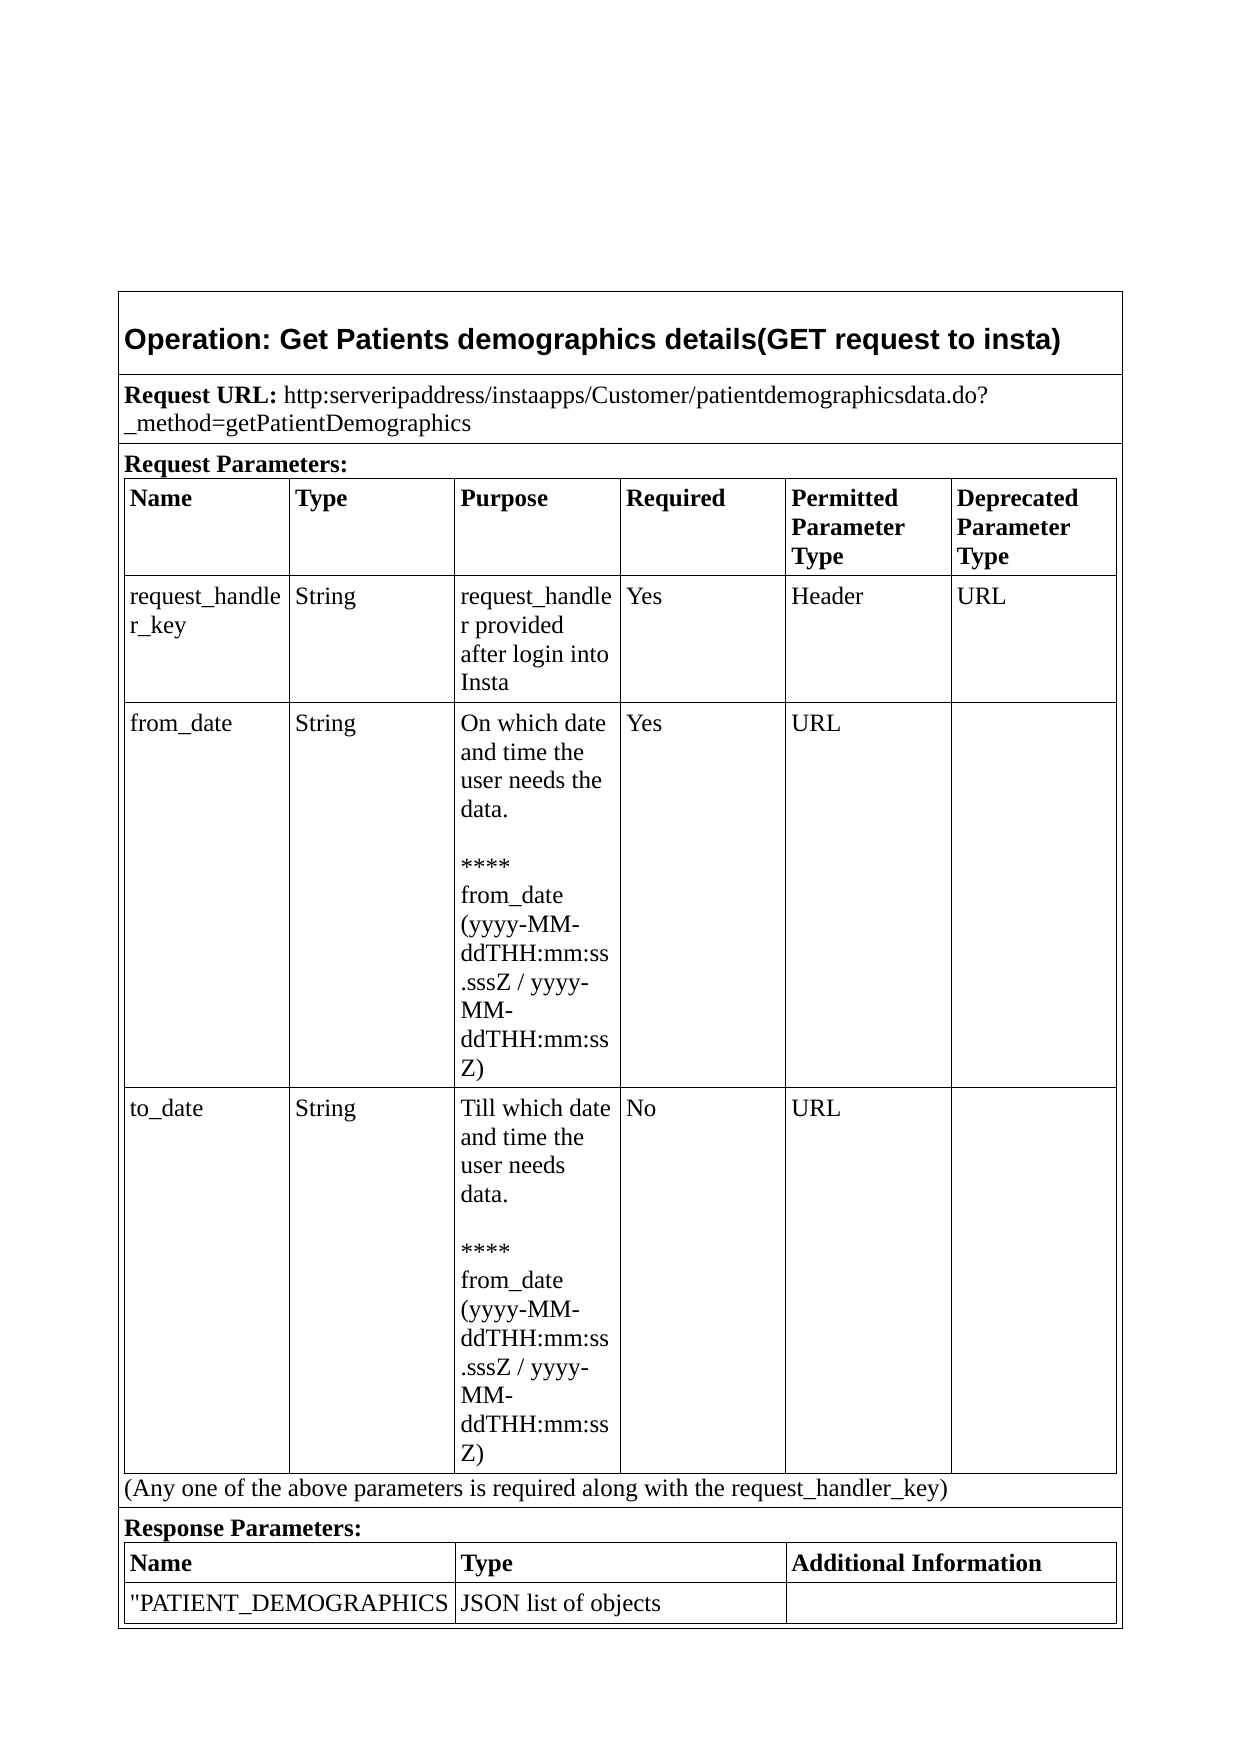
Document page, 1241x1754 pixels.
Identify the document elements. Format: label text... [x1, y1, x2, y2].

table_cell Till which date and time the user needs data. **** from_date (yyyy-MM-ddTHH:mm:ss.sssZ / yyyy-MM-ddTHH:mm:ssZ) [455, 1088, 620, 1473]
table_cell from_date [125, 703, 289, 1087]
table_cell request_handler_key [125, 576, 289, 702]
table_header Type [290, 479, 454, 575]
table_cell Yes [621, 576, 785, 702]
table_cell to_date [125, 1088, 289, 1473]
table_header Type [456, 1543, 786, 1582]
table_cell [952, 703, 1116, 1087]
table_cell Header [786, 576, 951, 702]
table_cell [787, 1583, 1116, 1622]
table_cell URL [786, 1088, 951, 1473]
table_header Name [125, 479, 289, 575]
table_header Required [621, 479, 785, 575]
table_cell URL [786, 703, 951, 1087]
table_cell String [290, 1088, 454, 1473]
table_header Deprecated Parameter Type [952, 479, 1116, 575]
table_cell [952, 1088, 1116, 1473]
table_cell "PATIENT_DEMOGRAPHICS [125, 1583, 455, 1622]
table_header Name [125, 1543, 455, 1582]
table_cell No [621, 1088, 785, 1473]
table_cell request_handler provided after login into Insta [455, 576, 620, 702]
table_cell String [290, 703, 454, 1087]
table_cell Response Parameters: [119, 1508, 1122, 1628]
table_header Purpose [455, 479, 620, 575]
table_header Additional Information [787, 1543, 1116, 1582]
table_cell URL [952, 576, 1116, 702]
table_header Operation: Get Patients demographics details(GET request to insta) [119, 292, 1122, 374]
table_cell Request Parameters: (Any one of the above parameters is required along with the request_handler_key) [119, 444, 1122, 1507]
table_header Permitted Parameter Type [786, 479, 951, 575]
table_cell Yes [621, 703, 785, 1087]
table_cell JSON list of objects [456, 1583, 786, 1622]
table_cell String [290, 576, 454, 702]
table_cell On which date and time the user needs the data. **** from_date (yyyy-MM-ddTHH:mm:ss.sssZ / yyyy-MM-ddTHH:mm:ssZ) [455, 703, 620, 1087]
table_cell Request URL: http:serveripaddress/instaapps/Customer/patientdemographicsdata.do?_method=getPatientDemographics [119, 375, 1122, 443]
